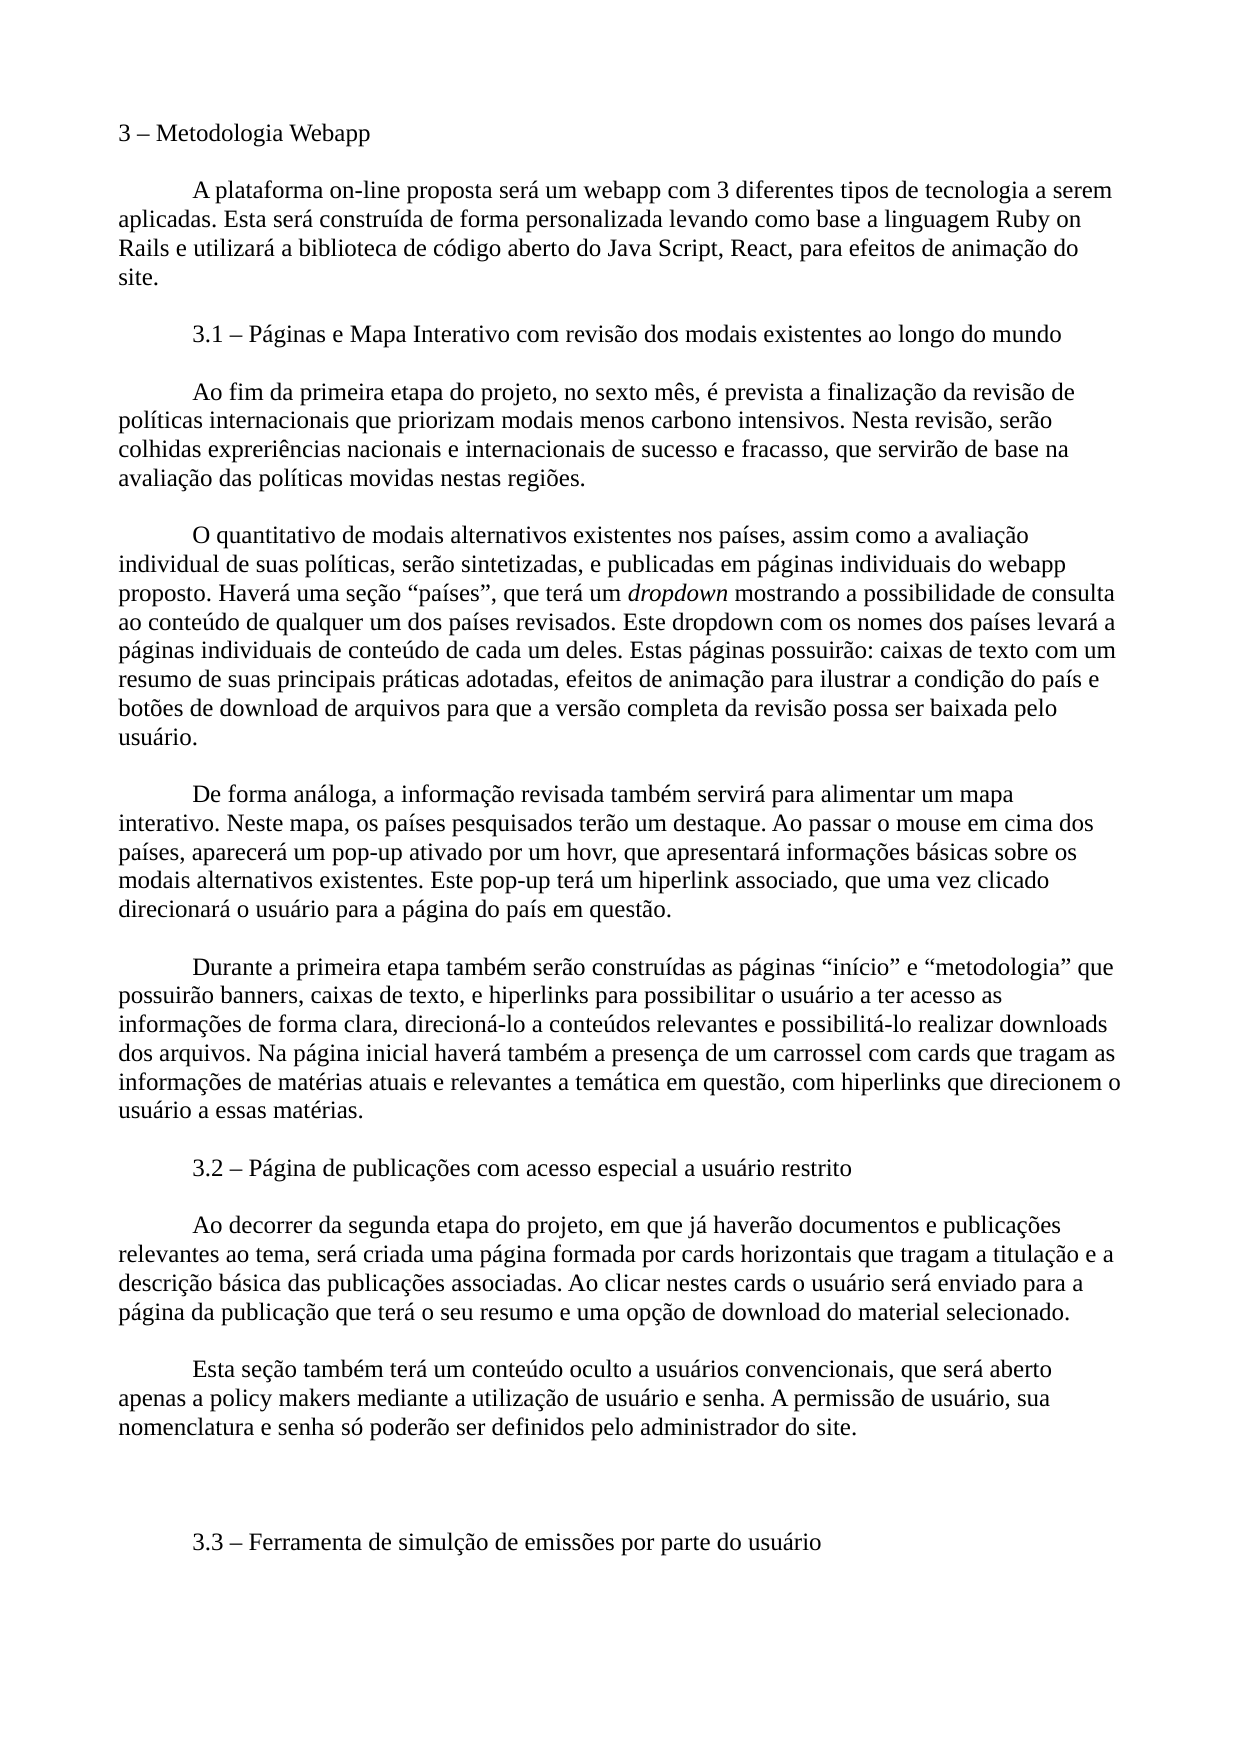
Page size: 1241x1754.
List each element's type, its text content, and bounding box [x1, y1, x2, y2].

text Durante a primeira etapa também serão construídas as páginas “início” e “metodologia” que possuirão banners, caixas de texto, e hiperlinks para possibilitar o usuário a ter acesso as informações de forma clara, direcioná-lo a conteúdos relevantes e possibilitá-lo realizar downloads dos arquivos. Na página inicial haverá também a presença de um carrossel com cards que tragam as informações de matérias atuais e relevantes a temática em questão, com hiperlinks que direcionem o usuário a essas matérias. [118, 952, 1122, 1124]
text 3 – Metodologia Webapp [118, 118, 1122, 147]
text De forma análoga, a informação revisada também servirá para alimentar um mapa interativo. Neste mapa, os países pesquisados terão um destaque. Ao passar o mouse em cima dos países, aparecerá um pop-up ativado por um hovr, que apresentará informações básicas sobre os modais alternativos existentes. Este pop-up terá um hiperlink associado, que uma vez clicado direcionará o usuário para a página do país em questão. [118, 779, 1122, 923]
text 3.1 – Páginas e Mapa Interativo com revisão dos modais existentes ao longo do mundo [118, 319, 1122, 348]
text 3.3 – Ferramenta de simulção de emissões por parte do usuário [118, 1527, 1122, 1556]
text 3.2 – Página de publicações com acesso especial a usuário restrito [118, 1153, 1122, 1182]
text A plataforma on-line proposta será um webapp com 3 diferentes tipos de tecnologia a serem aplicadas. Esta será construída de forma personalizada levando como base a linguagem Ruby on Rails e utilizará a biblioteca de código aberto do Java Script, React, para efeitos de animação do site. [118, 176, 1122, 291]
text O quantitativo de modais alternativos existentes nos países, assim como a avaliação individual de suas políticas, serão sintetizadas, e publicadas em páginas individuais do webapp proposto. Haverá uma seção “países”, que terá um dropdown mostrando a possibilidade de consulta ao conteúdo de qualquer um dos países revisados. Este dropdown com os nomes dos países levará a páginas individuais de conteúdo de cada um deles. Estas páginas possuirão: caixas de texto com um resumo de suas principais práticas adotadas, efeitos de animação para ilustrar a condição do país e botões de download de arquivos para que a versão completa da revisão possa ser baixada pelo usuário. [118, 521, 1122, 751]
text Esta seção também terá um conteúdo oculto a usuários convencionais, que será aberto apenas a policy makers mediante a utilização de usuário e senha. A permissão de usuário, sua nomenclatura e senha só poderão ser definidos pelo administrador do site. [118, 1354, 1122, 1441]
text Ao decorrer da segunda etapa do projeto, em que já haverão documentos e publicações relevantes ao tema, será criada uma página formada por cards horizontais que tragam a titulação e a descrição básica das publicações associadas. Ao clicar nestes cards o usuário será enviado para a página da publicação que terá o seu resumo e uma opção de download do material selecionado. [118, 1211, 1122, 1326]
text Ao fim da primeira etapa do projeto, no sexto mês, é prevista a finalização da revisão de políticas internacionais que priorizam modais menos carbono intensivos. Nesta revisão, serão colhidas expreriências nacionais e internacionais de sucesso e fracasso, que servirão de base na avaliação das políticas movidas nestas regiões. [118, 377, 1122, 492]
